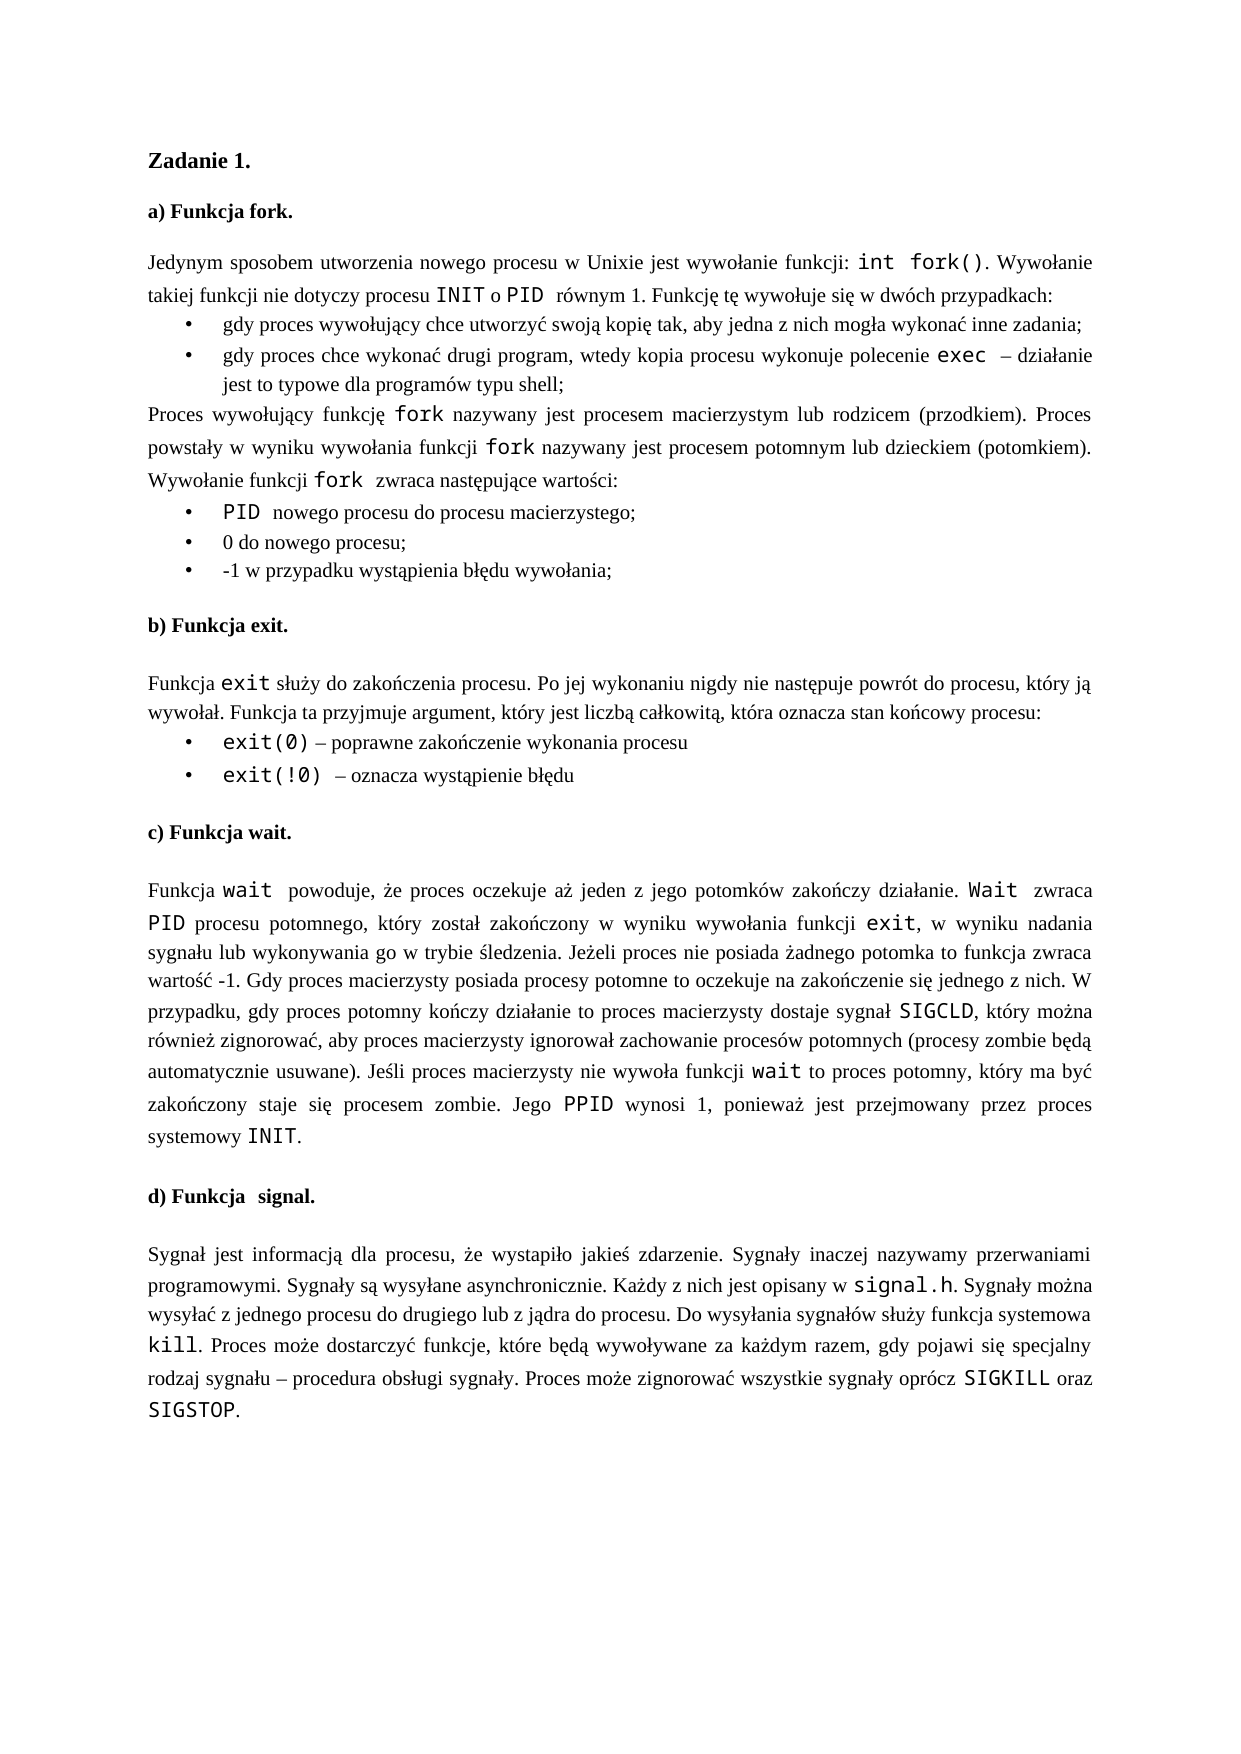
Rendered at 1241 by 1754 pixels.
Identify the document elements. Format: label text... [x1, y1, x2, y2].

text Funkcja wait powoduje, że proces oczekuje aż jeden z jego potomków zakończy działanie. Wait zwraca PID procesu potomnego, który został zakończony w wyniku wywołania funkcji exit, w wyniku nadania sygnału lub wykonywania go w trybie śledzenia. Jeżeli proces nie posiada żadnego potomka to funkcja zwraca wartość -1. Gdy proces macierzysty posiada procesy potomne to oczekuje na zakończenie się jednego z nich. W przypadku, gdy proces potomny kończy działanie to proces macierzysty dostaje sygnał SIGCLD, który można również zignorować, aby proces macierzysty ignorował zachowanie procesów potomnych (procesy zombie będą automatycznie usuwane). Jeśli proces macierzysty nie wywoła funkcji wait to proces potomny, który ma być zakończony staje się procesem zombie. Jego PPID wynosi 1, ponieważ jest przejmowany przez proces systemowy INIT. [148, 876, 1093, 1150]
list gdy proces wywołujący chce utworzyć swoją kopię tak, aby jedna z nich mogła wykonać inne zadania; [185, 312, 1093, 336]
text d) Funkcja signal. [148, 1182, 1093, 1210]
list gdy proces chce wykonać drugi program, wtedy kopia procesu wykonuje polecenie exec – działanie jest to typowe dla programów typu shell; [185, 340, 1093, 396]
list exit(!0) – oznacza wystąpienie błędu [185, 760, 1093, 788]
text Jedynym sposobem utworzenia nowego procesu w Unixie jest wywołanie funkcji: int fork(). Wywołanie takiej funkcji nie dotyczy procesu INIT o PID równym 1. Funkcję tę wywołuje się w dwóch przypadkach: [148, 247, 1093, 308]
text Proces wywołujący funkcję fork nazywany jest procesem macierzystym lub rodzicem (przodkiem). Proces powstały w wyniku wywołania funkcji fork nazywany jest procesem potomnym lub dzieckiem (potomkiem). Wywołanie funkcji fork zwraca następujące wartości: [148, 399, 1093, 493]
list exit(0) – poprawne zakończenie wykonania procesu [185, 727, 1093, 756]
text c) Funkcja wait. [148, 820, 1093, 844]
text a) Funkcja fork. [148, 199, 1093, 223]
text Sygnał jest informacją dla procesu, że wystapiło jakieś zdarzenie. Sygnały inaczej nazywamy przerwaniami programowymi. Sygnały są wysyłane asynchronicznie. Każdy z nich jest opisany w signal.h. Sygnały można wysyłać z jednego procesu do drugiego lub z jądra do procesu. Do wysyłania sygnałów służy funkcja systemowa kill. Proces może dostarczyć funkcje, które będą wywoływane za każdym razem, gdy pojawi się specjalny rodzaj sygnału – procedura obsługi sygnały. Proces może zignorować wszystkie sygnały oprócz SIGKILL oraz SIGSTOP. [148, 1242, 1093, 1424]
text b) Funkcja exit. [148, 613, 1093, 637]
list PID nowego procesu do procesu macierzystego; [185, 497, 1093, 526]
list 0 do nowego procesu; [185, 530, 1093, 554]
list -1 w przypadku wystąpienia błędu wywołania; [185, 557, 1093, 582]
text Funkcja exit służy do zakończenia procesu. Po jej wykonaniu nigdy nie następuje powrót do procesu, który ją wywołał. Funkcja ta przyjmuje argument, który jest liczbą całkowitą, która oznacza stan końcowy procesu: [148, 668, 1093, 724]
text Zadanie 1. [148, 148, 1093, 174]
